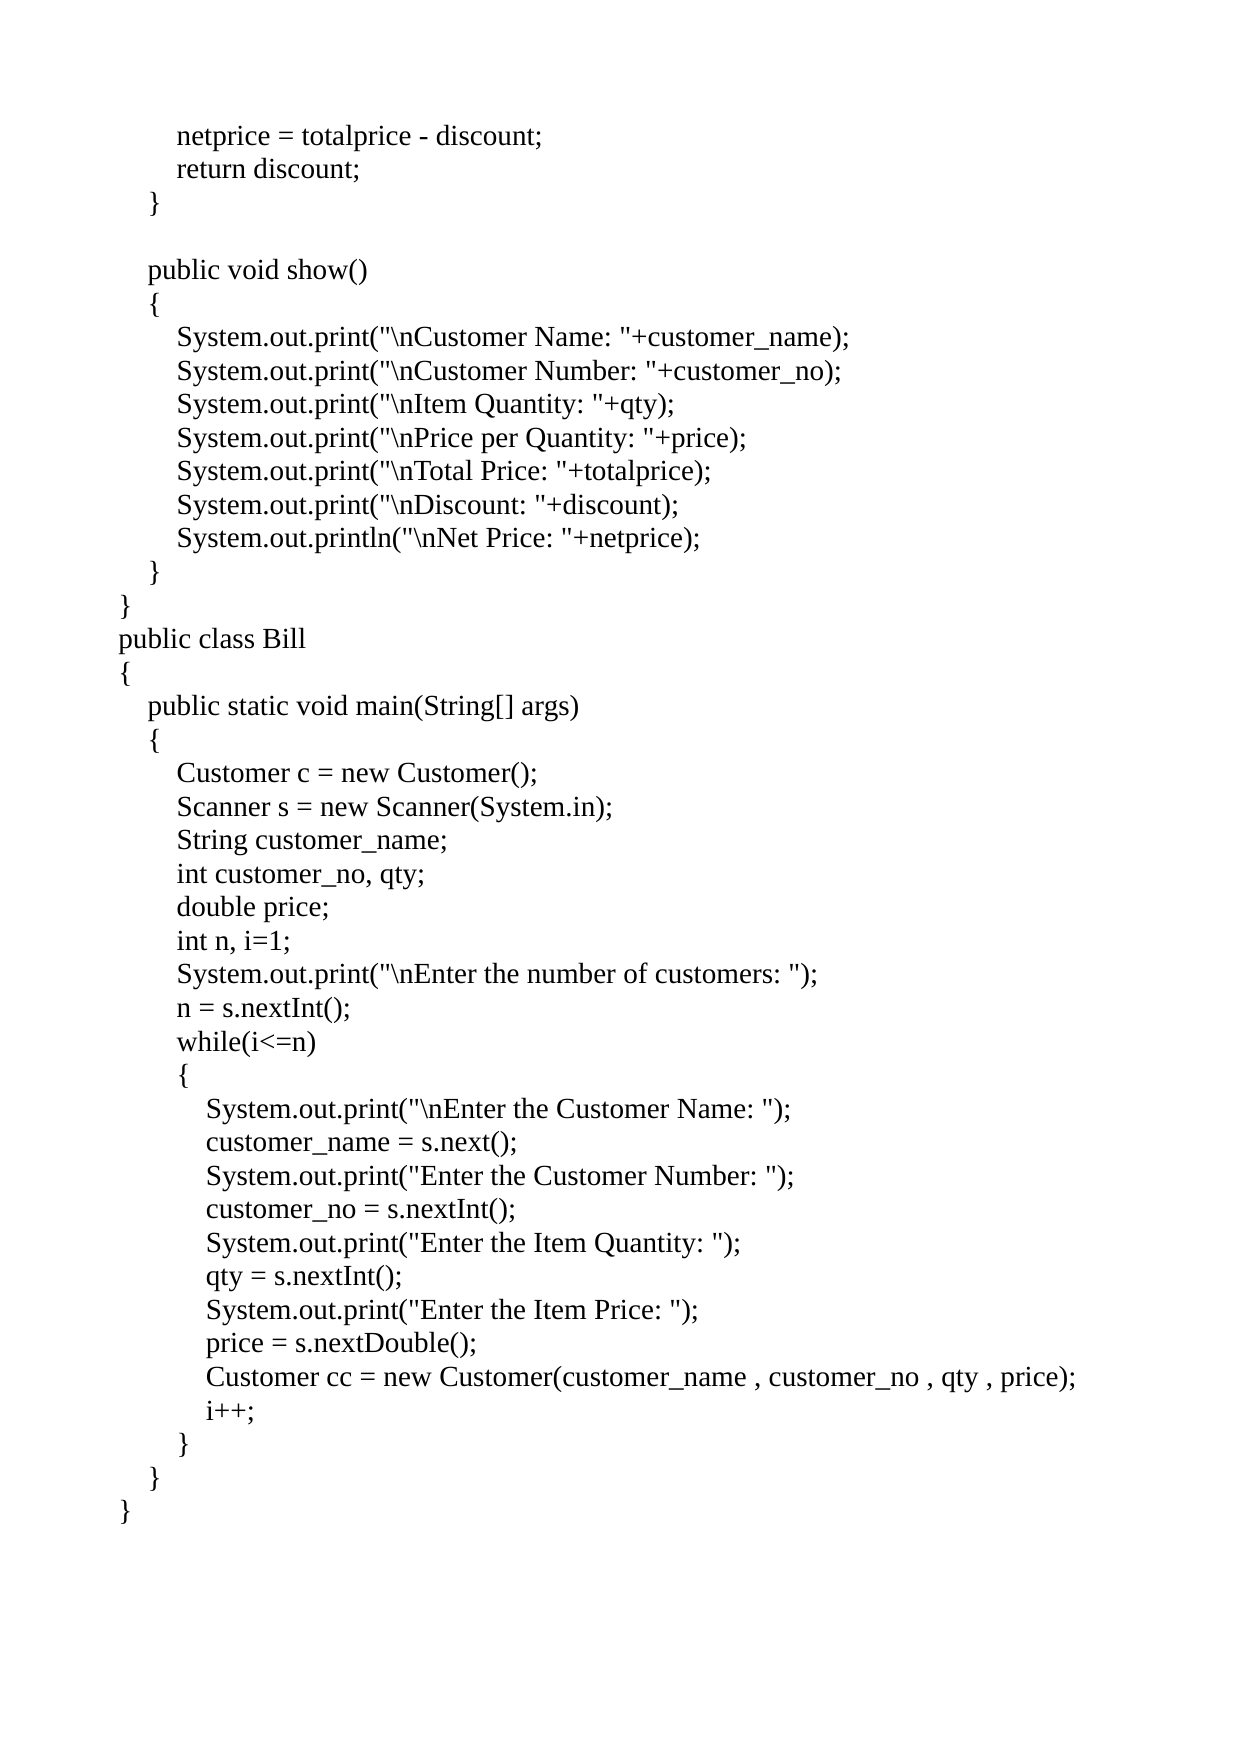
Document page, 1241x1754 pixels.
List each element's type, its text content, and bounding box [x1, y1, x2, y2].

text Customer c = new Customer(); [118, 755, 1122, 789]
text customer_name = s.next(); [118, 1124, 1122, 1158]
text { [118, 1057, 1122, 1091]
text int n, i=1; [118, 923, 1122, 957]
text netprice = totalprice - discount; [118, 118, 1122, 152]
text System.out.print("\nCustomer Name: "+customer_name); [118, 319, 1122, 353]
text while(i<=n) [118, 1024, 1122, 1057]
text System.out.print("Enter the Customer Number: "); [118, 1158, 1122, 1191]
text } [118, 1493, 1122, 1527]
text System.out.print("\nItem Quantity: "+qty); [118, 386, 1122, 420]
text double price; [118, 889, 1122, 923]
text public void show() [118, 252, 1122, 286]
text System.out.print("\nTotal Price: "+totalprice); [118, 453, 1122, 487]
text System.out.print("\nEnter the number of customers: "); [118, 957, 1122, 990]
text price = s.nextDouble(); [118, 1326, 1122, 1359]
text } [118, 1426, 1122, 1460]
text System.out.println("\nNet Price: "+netprice); [118, 521, 1122, 554]
text } [118, 185, 1122, 219]
text System.out.print("\nCustomer Number: "+customer_no); [118, 353, 1122, 386]
text i++; [118, 1393, 1122, 1426]
text System.out.print("\nPrice per Quantity: "+price); [118, 420, 1122, 453]
text int customer_no, qty; [118, 856, 1122, 889]
text } [118, 588, 1122, 621]
text public static void main(String[] args) [118, 688, 1122, 722]
text System.out.print("\nDiscount: "+discount); [118, 487, 1122, 521]
text n = s.nextInt(); [118, 990, 1122, 1024]
text System.out.print("Enter the Item Price: "); [118, 1292, 1122, 1326]
text qty = s.nextInt(); [118, 1258, 1122, 1292]
text } [118, 554, 1122, 588]
text customer_no = s.nextInt(); [118, 1191, 1122, 1225]
text String customer_name; [118, 822, 1122, 856]
text } [118, 1460, 1122, 1493]
text System.out.print("\nEnter the Customer Name: "); [118, 1091, 1122, 1124]
text { [118, 722, 1122, 755]
text System.out.print("Enter the Item Quantity: "); [118, 1225, 1122, 1258]
text return discount; [118, 152, 1122, 185]
text { [118, 655, 1122, 688]
text Customer cc = new Customer(customer_name , customer_no , qty , price); [118, 1359, 1122, 1393]
text public class Bill [118, 621, 1122, 655]
text Scanner s = new Scanner(System.in); [118, 789, 1122, 822]
text { [118, 286, 1122, 319]
